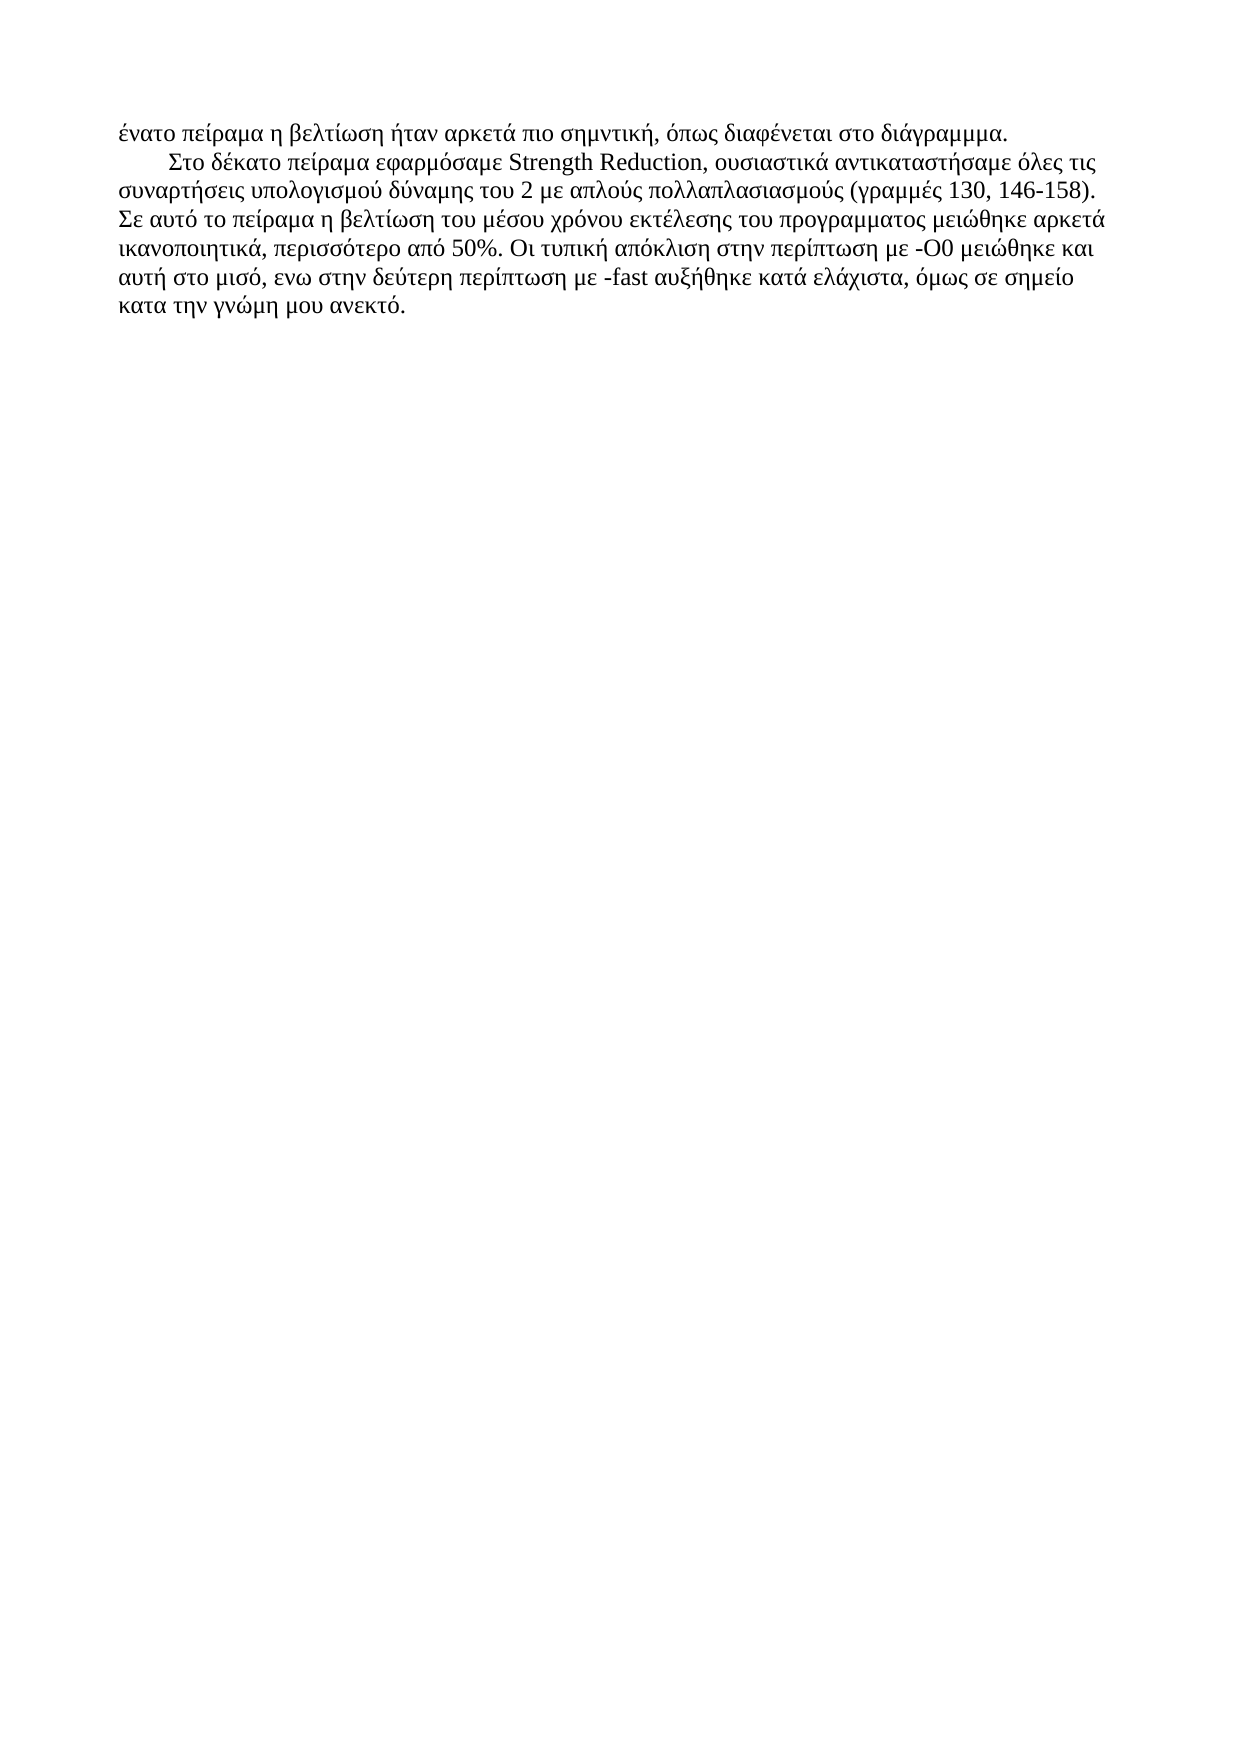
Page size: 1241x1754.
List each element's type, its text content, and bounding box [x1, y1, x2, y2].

text Στο δέκατο πείραμα εφαρμόσαμε Strength Reduction, ουσιαστικά αντικαταστήσαμε όλες τις συναρτήσεις υπολογισμού δύναμης του 2 με απλούς πολλαπλασιασμούς (γραμμές 130, 146-158). Σε αυτό το πείραμα η βελτίωση του μέσου χρόνου εκτέλεσης του προγραμματος μειώθηκε αρκετά ικανοποιητικά, περισσότερο από 50%. Οι τυπική απόκλιση στην περίπτωση με -Ο0 μειώθηκε και αυτή στο μισό, ενω στην δεύτερη περίπτωση με -fast αυξήθηκε κατά ελάχιστα, όμως σε σημείο κατα την γνώμη μου ανεκτό. [118, 147, 1122, 319]
text ένατο πείραμα η βελτίωση ήταν αρκετά πιο σημντική, όπως διαφένεται στο διάγραμμμα. [118, 118, 1122, 147]
